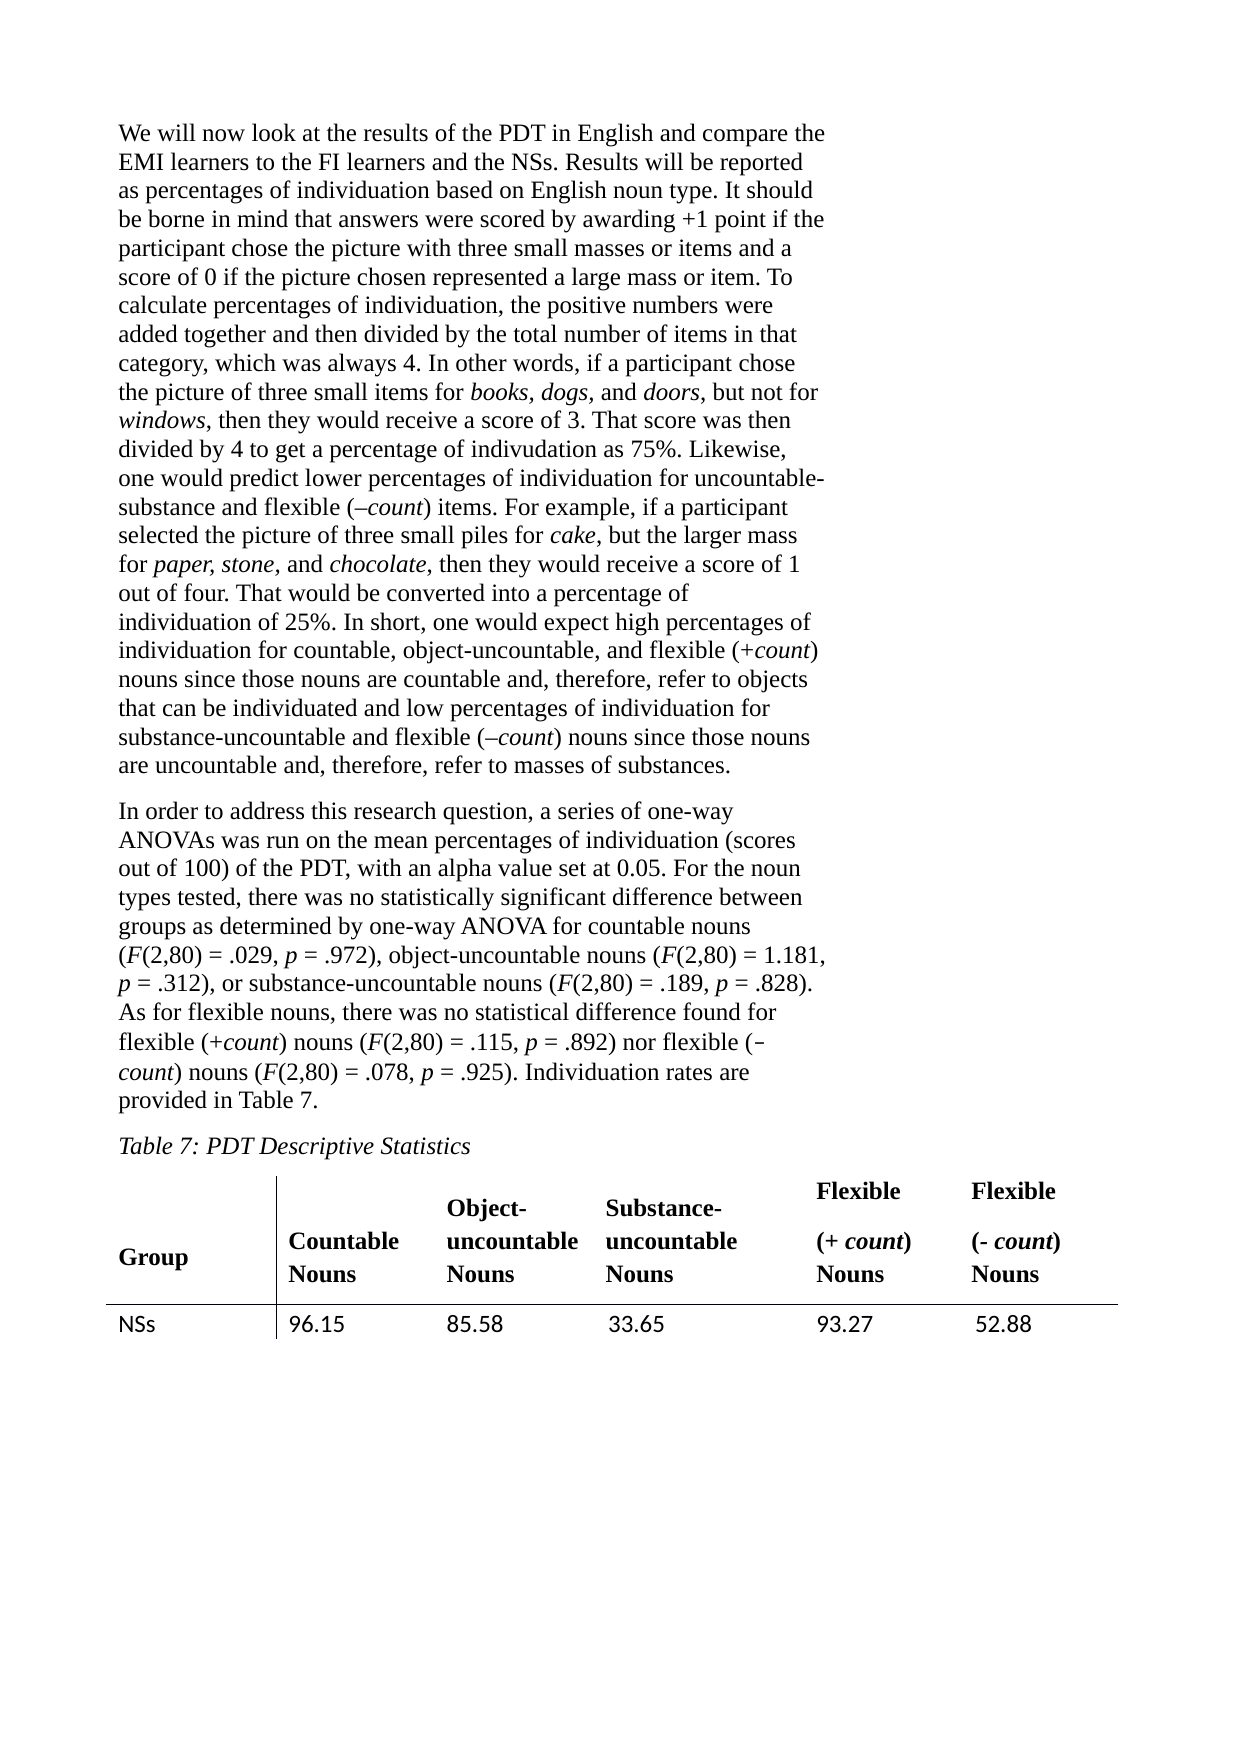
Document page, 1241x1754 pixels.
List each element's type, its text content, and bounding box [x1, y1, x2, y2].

table_cell 96.15 [277, 1305, 434, 1339]
table_header Countable Nouns [277, 1176, 434, 1304]
table_cell NSs [106, 1305, 276, 1339]
table_header Flexible (- count) Nouns [960, 1176, 1118, 1304]
table_cell 85.58 [435, 1305, 596, 1339]
table_cell 52.88 [963, 1305, 1118, 1339]
table_header Object-uncountable Nouns [435, 1176, 594, 1304]
text Table 7: PDT Descriptive Statistics [118, 1131, 827, 1159]
table_cell 33.65 [596, 1305, 804, 1339]
text In order to address this research question, a series of one-way ANOVAs was run on the mean percentages of individuation (scores out of 100) of the PDT, with an alpha value set at 0.05. For the noun types tested, there was no statistically significant difference between groups as determined by one-way ANOVA for countable nouns (F(2,80) = .029, p = .972), object-uncountable nouns (F(2,80) = 1.181, p = .312), or substance-uncountable nouns (F(2,80) = .189, p = .828). As for flexible nouns, there was no statistical difference found for flexible (+count) nouns (F(2,80) = .115, p = .892) nor flexible (–count) nouns (F(2,80) = .078, p = .925). Individuation rates are provided in Table 7. [118, 796, 827, 1114]
text We will now look at the results of the PDT in English and compare the EMI learners to the FI learners and the NSs. Results will be reported as percentages of individuation based on English noun type. It should be borne in mind that answers were scored by awarding +1 point if the participant chose the picture with three small masses or items and a score of 0 if the picture chosen represented a large mass or item. To calculate percentages of individuation, the positive numbers were added together and then divided by the total number of items in that category, which was always 4. In other words, if a participant chose the picture of three small items for books, dogs, and doors, but not for windows, then they would receive a score of 3. That score was then divided by 4 to get a percentage of indivudation as 75%. Likewise, one would predict lower percentages of individuation for uncountable-substance and flexible (–count) items. For example, if a participant selected the picture of three small piles for cake, but the larger mass for paper, stone, and chocolate, then they would receive a score of 1 out of four. That would be converted into a percentage of individuation of 25%. In short, one would expect high percentages of individuation for countable, object-uncountable, and flexible (+count) nouns since those nouns are countable and, therefore, refer to objects that can be individuated and low percentages of individuation for substance-uncountable and flexible (–count) nouns since those nouns are uncountable and, therefore, refer to masses of substances. [118, 118, 827, 779]
table_cell 93.27 [804, 1305, 963, 1339]
table_header Substance-uncountable Nouns [594, 1176, 804, 1304]
table_header Group [106, 1176, 276, 1304]
table_header Flexible (+ count) Nouns [804, 1176, 959, 1304]
